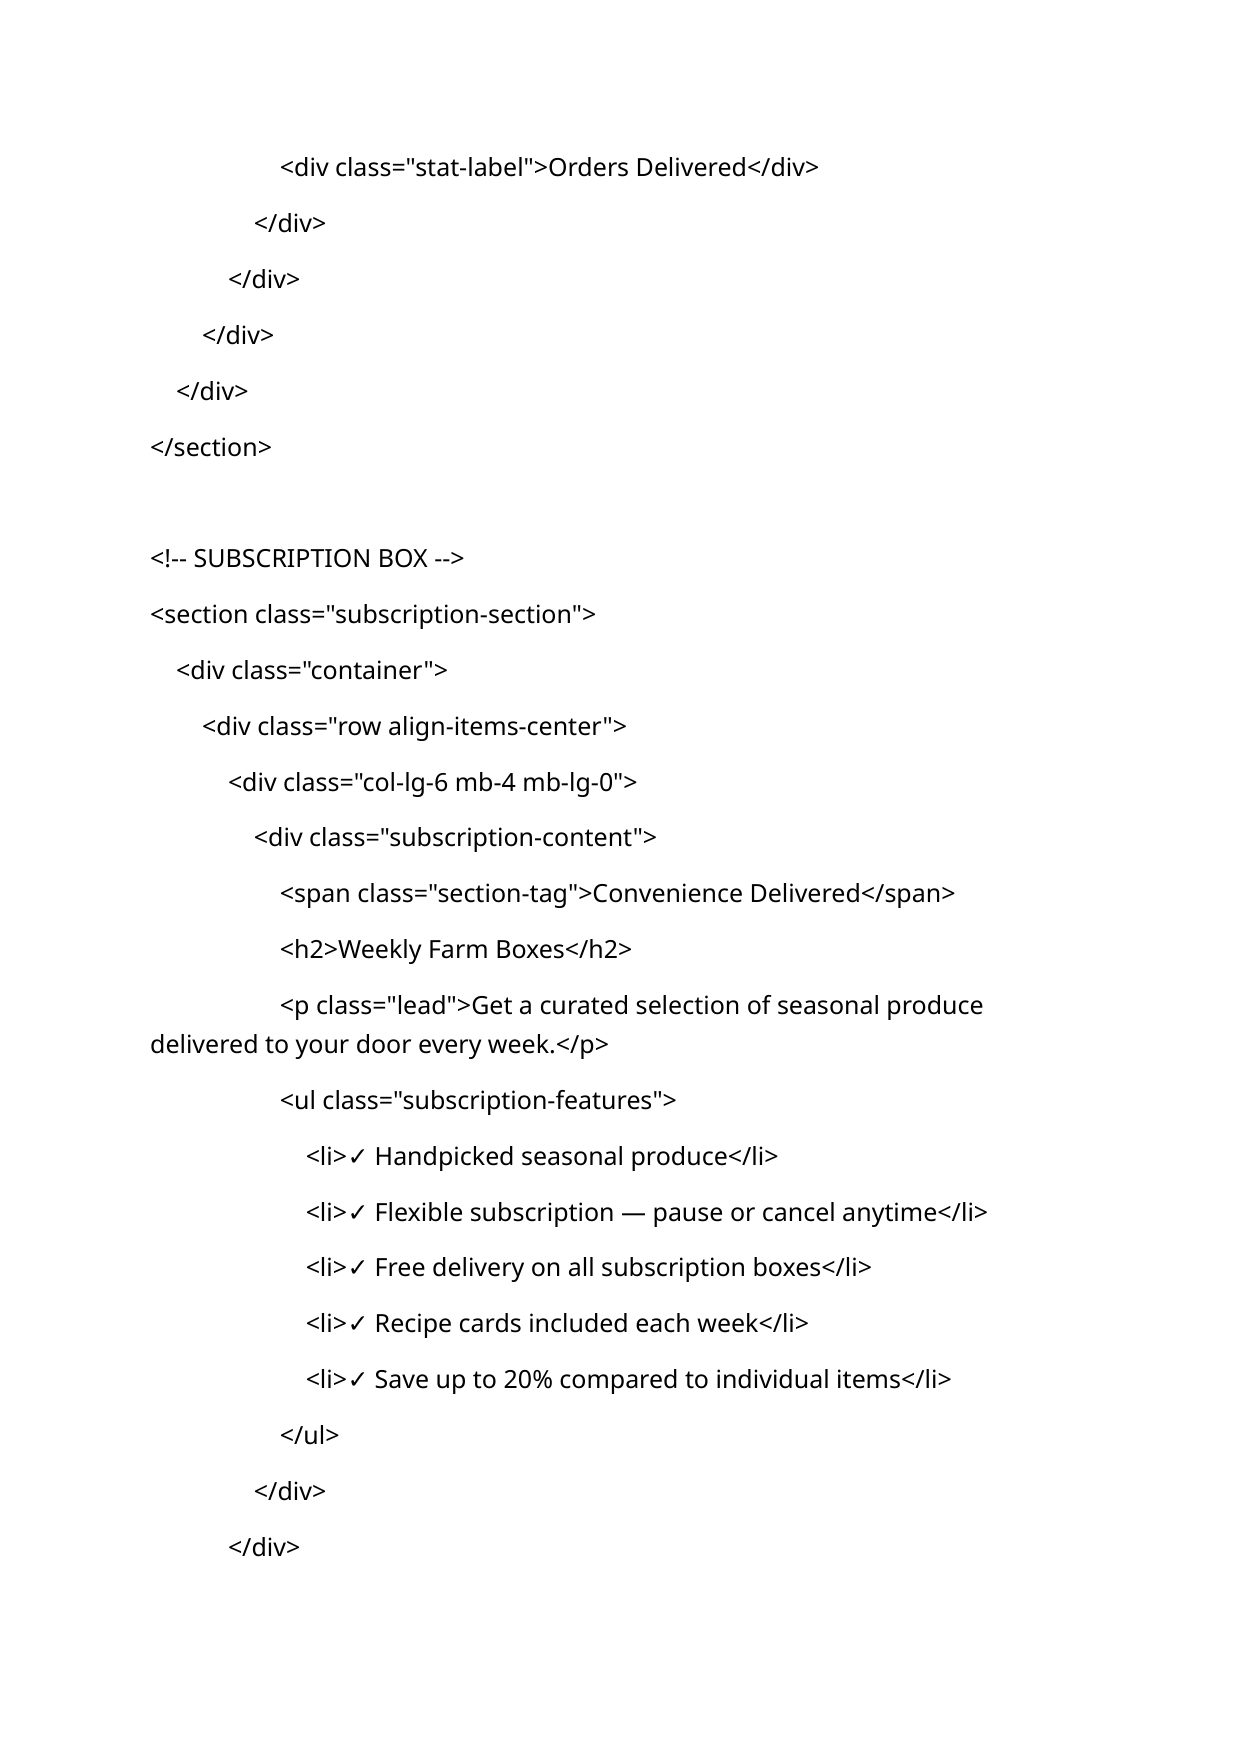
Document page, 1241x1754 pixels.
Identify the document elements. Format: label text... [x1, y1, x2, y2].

text </section> [150, 429, 1090, 463]
text <li>✓ Free delivery on all subscription boxes</li> [150, 1250, 1090, 1284]
text </div> [150, 206, 1090, 240]
text <div class="row align-items-center"> [150, 708, 1090, 742]
text <li>✓ Flexible subscription — pause or cancel anytime</li> [150, 1194, 1090, 1228]
text </div> [150, 317, 1090, 352]
text <div class="container"> [150, 652, 1090, 687]
text <li>✓ Save up to 20% compared to individual items</li> [150, 1362, 1090, 1396]
text <span class="section-tag">Convenience Delivered</span> [150, 876, 1090, 910]
text <div class="col-lg-6 mb-4 mb-lg-0"> [150, 764, 1090, 798]
text <ul class="subscription-features"> [150, 1082, 1090, 1117]
text <li>✓ Recipe cards included each week</li> [150, 1306, 1090, 1340]
text </div> [150, 1529, 1090, 1563]
text </ul> [150, 1417, 1090, 1452]
text <h2>Weekly Farm Boxes</h2> [150, 932, 1090, 966]
text </div> [150, 373, 1090, 407]
text </div> [150, 262, 1090, 296]
text <p class="lead">Get a curated selection of seasonal produce delivered to your door every week.</p> [150, 987, 1090, 1061]
text </div> [150, 1473, 1090, 1507]
text <section class="subscription-section"> [150, 597, 1090, 631]
text <div class="subscription-content"> [150, 820, 1090, 854]
text <!-- SUBSCRIPTION BOX --> [150, 541, 1090, 575]
text <li>✓ Handpicked seasonal produce</li> [150, 1138, 1090, 1172]
text <div class="stat-label">Orders Delivered</div> [150, 150, 1090, 184]
